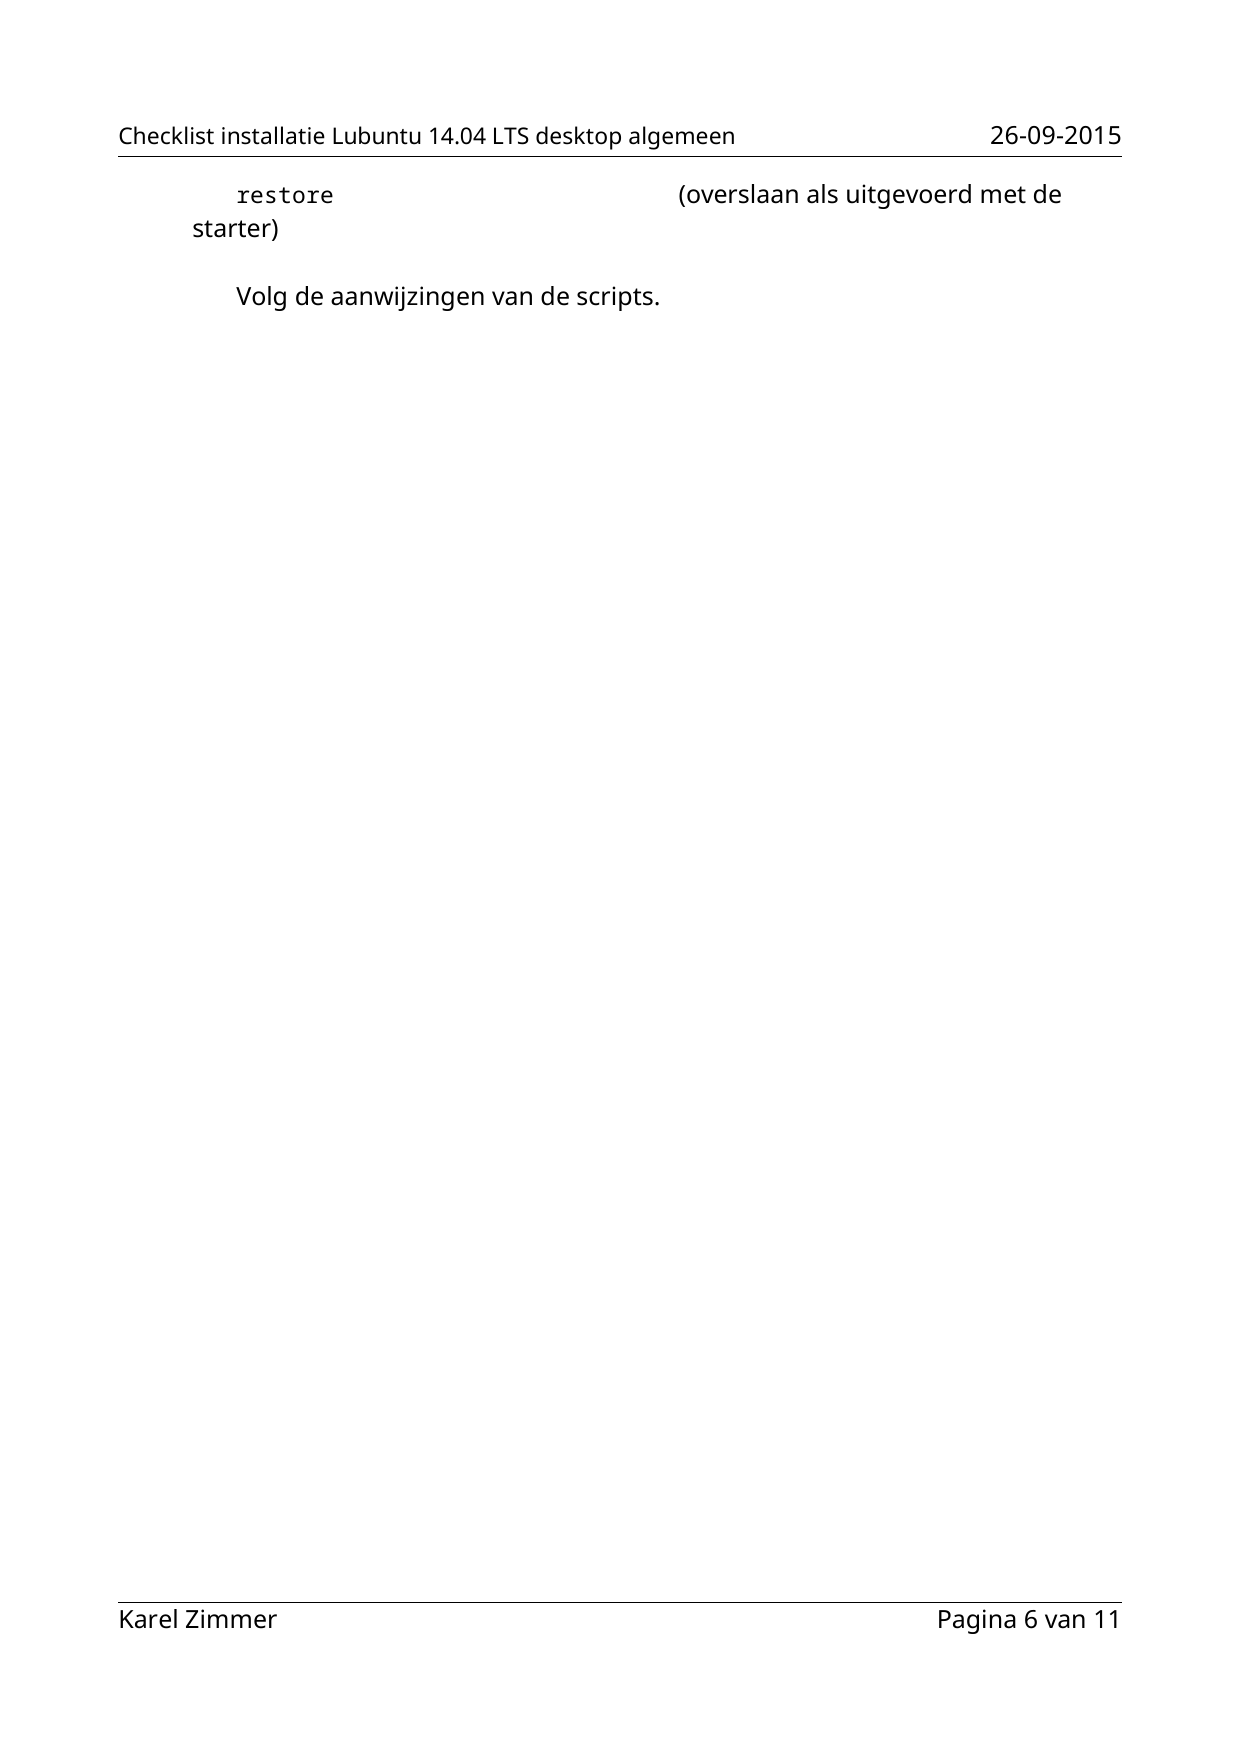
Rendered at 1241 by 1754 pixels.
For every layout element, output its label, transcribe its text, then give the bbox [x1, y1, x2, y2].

list restore (overslaan als uitgevoerd met de starter) Volg de aanwijzingen van de scripts. [133, 177, 1122, 313]
